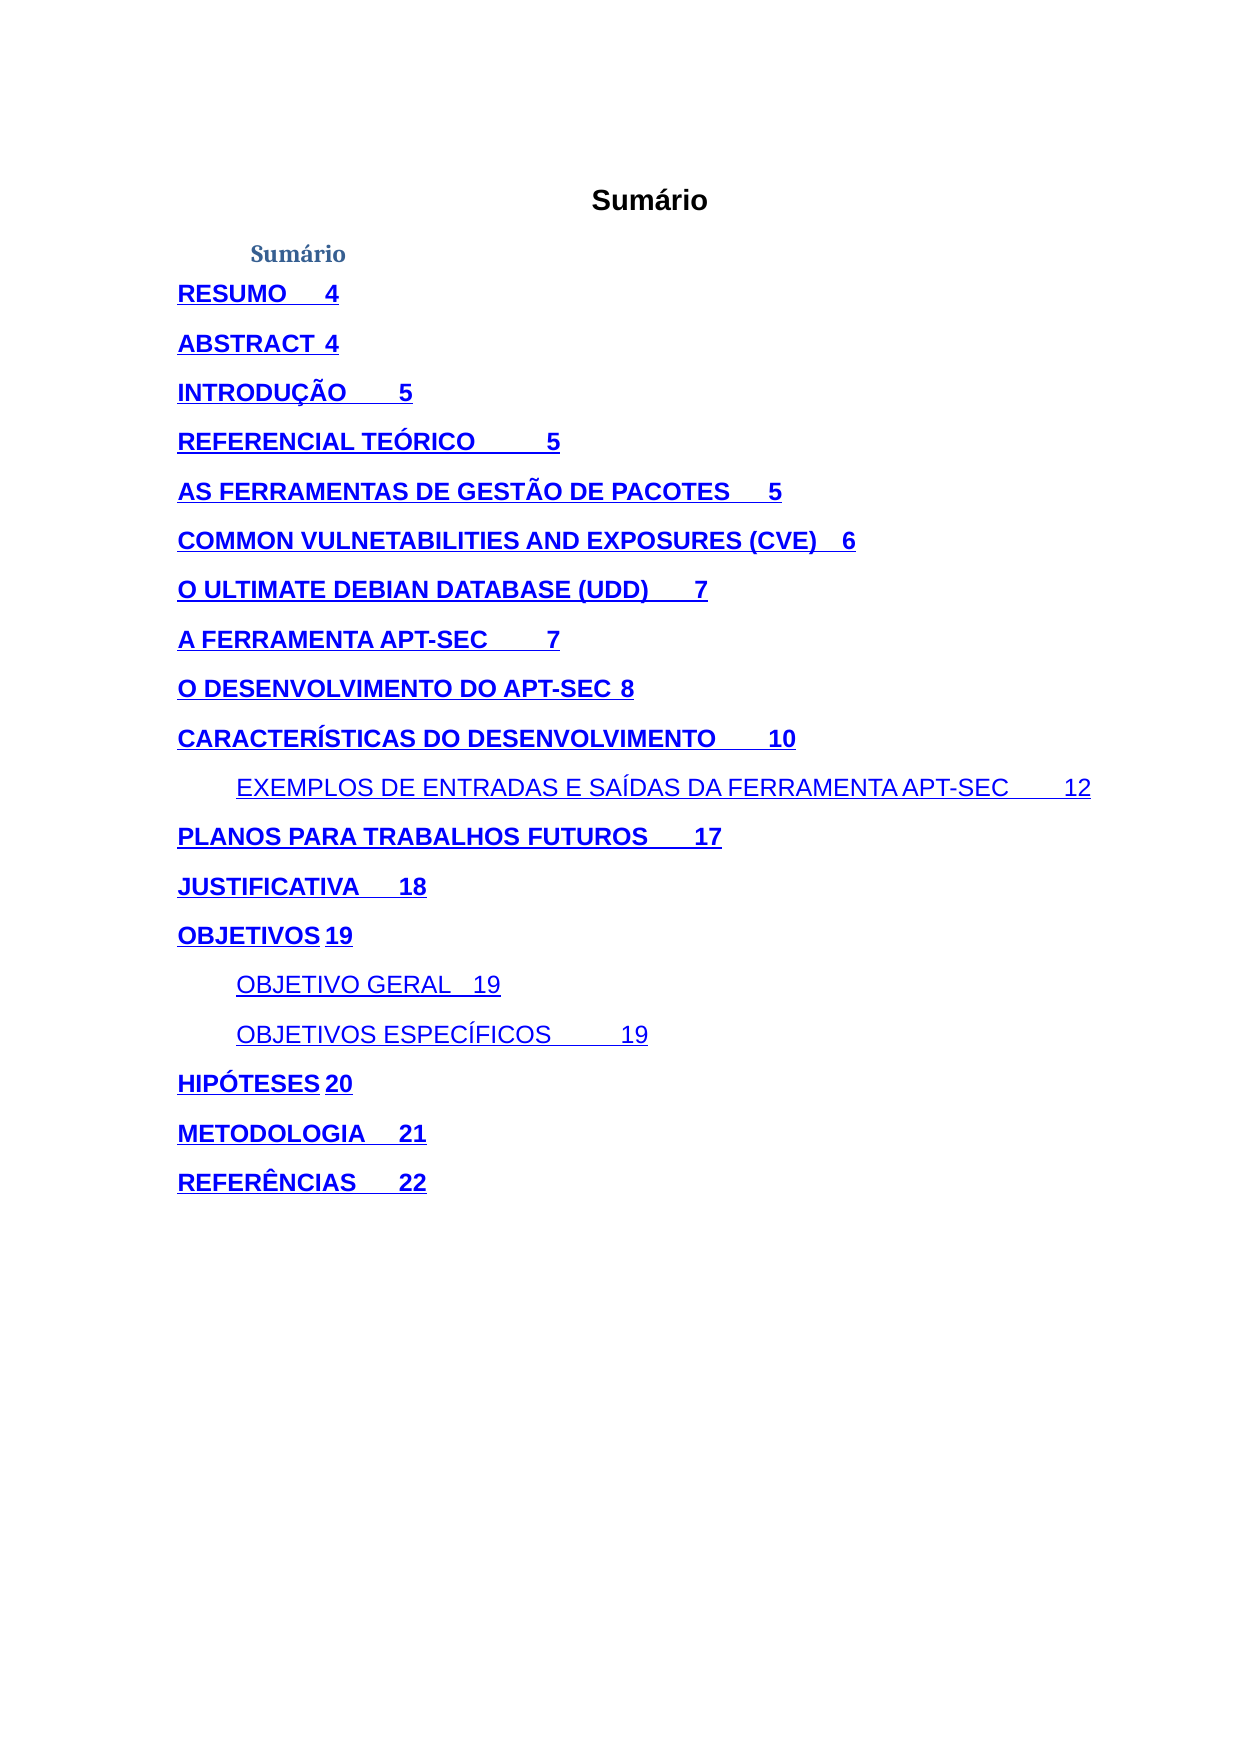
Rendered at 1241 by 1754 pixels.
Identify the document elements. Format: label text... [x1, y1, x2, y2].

text O Desenvolvimento do apt-sec 8 [177, 674, 1122, 703]
text OBJETIVO GERAL 19 [177, 971, 1122, 999]
text COMMON VULNETABILITIES AND EXPOSURES (CVE) 6 [177, 526, 1122, 555]
text PLANOS PARA TRABALHOS FUTUROS 17 [177, 822, 1122, 851]
text REFERENCIAL TEÓRICO 5 [177, 427, 1122, 456]
text JUSTIFICATIVA 18 [177, 872, 1122, 901]
text OBJETIVOS 19 [177, 921, 1122, 950]
subtitle Sumário [177, 240, 1122, 269]
text Exemplos de entradas e saídas da ferramenta apt-sec 12 [177, 773, 1122, 802]
text Características do desenvolvimento 10 [177, 724, 1122, 752]
text RESUMO 4 [177, 279, 1122, 308]
text O ULTIMATE DEBIAN DATABASE (UDD) 7 [177, 576, 1122, 604]
text HIPÓTESES 20 [177, 1069, 1122, 1098]
text METODOLOGIA 21 [177, 1119, 1122, 1147]
text Sumário [177, 183, 1122, 217]
text AS FERRAMENTAS DE GESTÃO DE PACOTES 5 [177, 477, 1122, 506]
text REFERÊNCIAS 22 [177, 1168, 1122, 1197]
text A FERRAMENTA APT-SEC 7 [177, 625, 1122, 654]
text INTRODUÇÃO 5 [177, 378, 1122, 407]
text ABSTRACT 4 [177, 329, 1122, 357]
text OBJETIVOS ESPECÍFICOS 19 [177, 1020, 1122, 1049]
